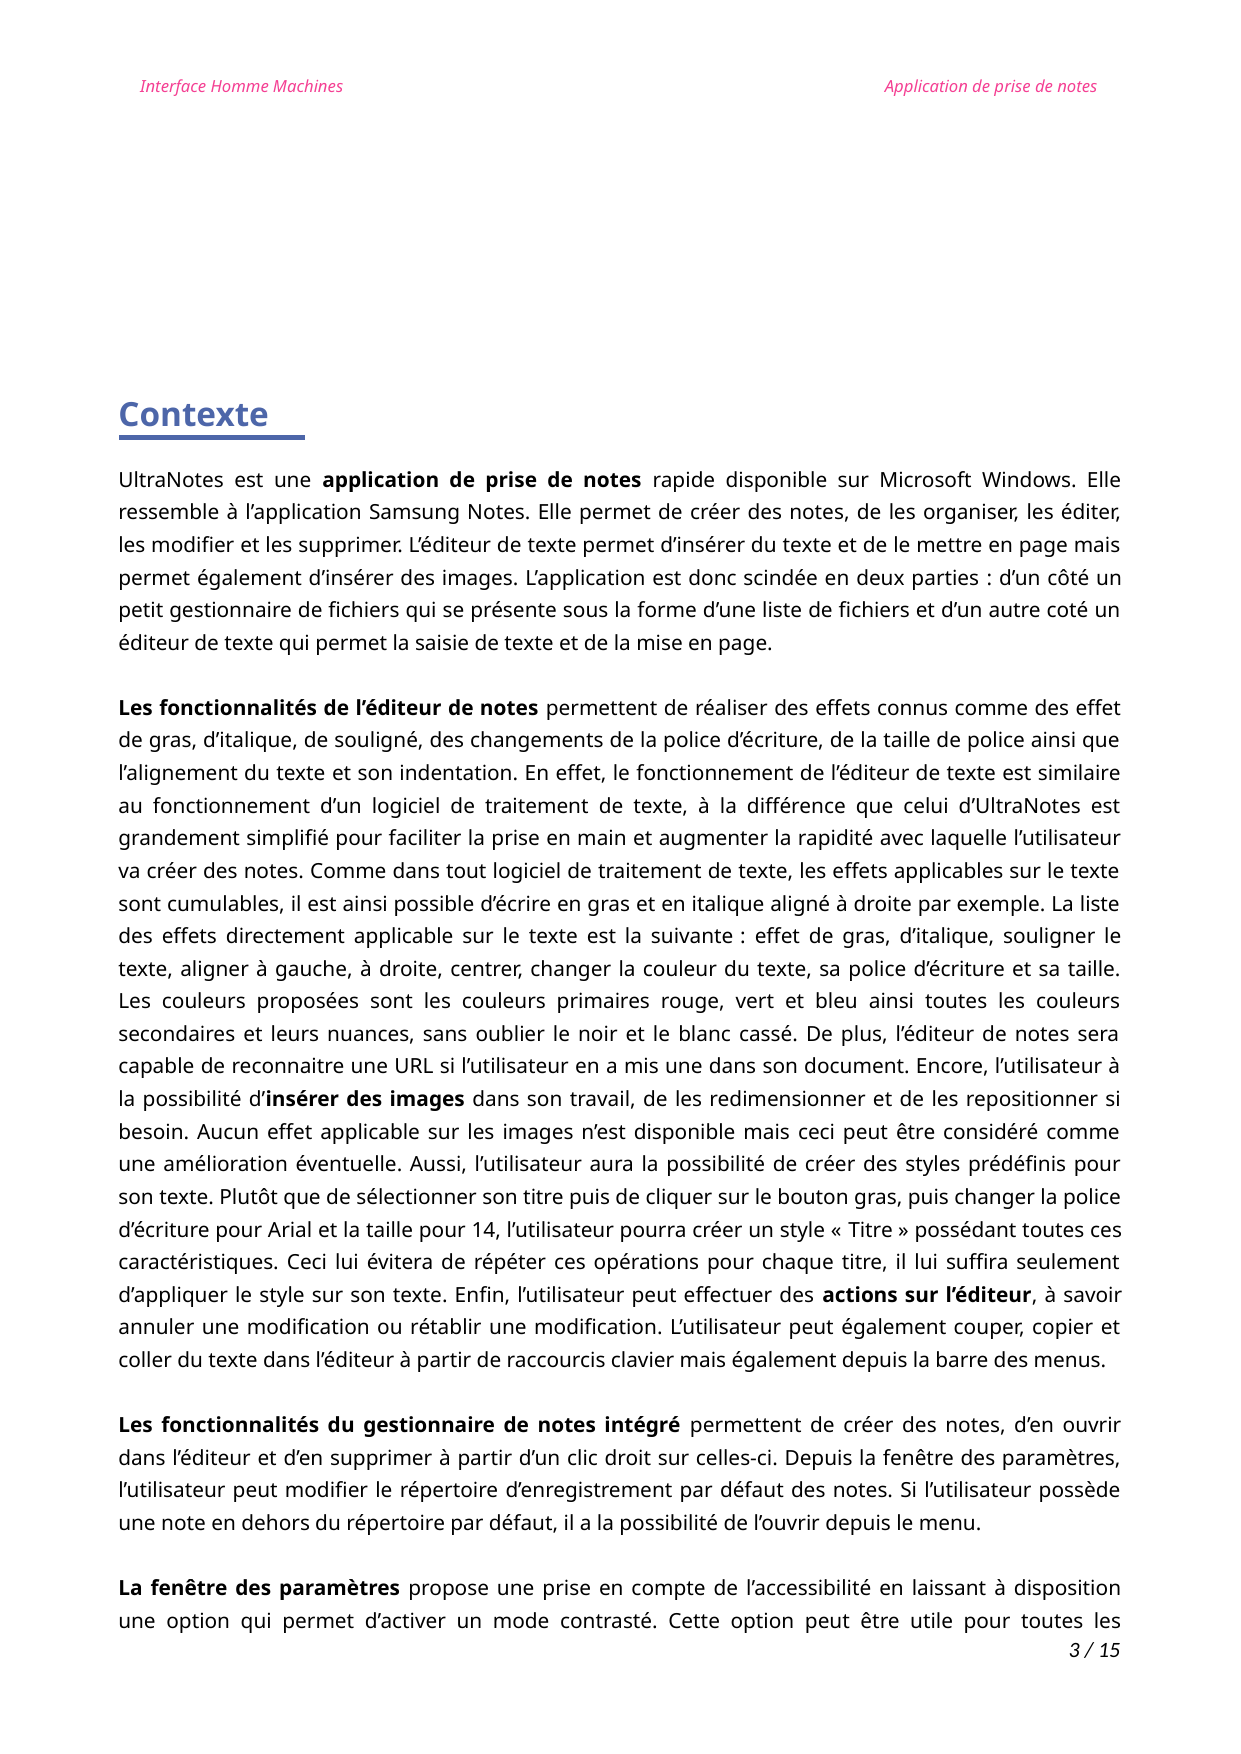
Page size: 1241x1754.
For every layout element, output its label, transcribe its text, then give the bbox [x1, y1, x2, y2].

text Contexte [118, 391, 1122, 436]
text Les fonctionnalités de l’éditeur de notes permettent de réaliser des effets connus comme des effet de gras, d’italique, de souligné, des changements de la police d’écriture, de la taille de police ainsi que l’alignement du texte et son indentation. En effet, le fonctionnement de l’éditeur de texte est similaire au fonctionnement d’un logiciel de traitement de texte, à la différence que celui d’UltraNotes est grandement simplifié pour faciliter la prise en main et augmenter la rapidité avec laquelle l’utilisateur va créer des notes. Comme dans tout logiciel de traitement de texte, les effets applicables sur le texte sont cumulables, il est ainsi possible d’écrire en gras et en italique aligné à droite par exemple. La liste des effets directement applicable sur le texte est la suivante : effet de gras, d’italique, souligner le texte, aligner à gauche, à droite, centrer, changer la couleur du texte, sa police d’écriture et sa taille. Les couleurs proposées sont les couleurs primaires rouge, vert et bleu ainsi toutes les couleurs secondaires et leurs nuances, sans oublier le noir et le blanc cassé. De plus, l’éditeur de notes sera capable de reconnaitre une URL si l’utilisateur en a mis une dans son document. Encore, l’utilisateur à la possibilité d’insérer des images dans son travail, de les redimensionner et de les repositionner si besoin. Aucun effet applicable sur les images n’est disponible mais ceci peut être considéré comme une amélioration éventuelle. Aussi, l’utilisateur aura la possibilité de créer des styles prédéfinis pour son texte. Plutôt que de sélectionner son titre puis de cliquer sur le bouton gras, puis changer la police d’écriture pour Arial et la taille pour 14, l’utilisateur pourra créer un style « Titre » possédant toutes ces caractéristiques. Ceci lui évitera de répéter ces opérations pour chaque titre, il lui suffira seulement d’appliquer le style sur son texte. Enfin, l’utilisateur peut effectuer des actions sur l’éditeur, à savoir annuler une modification ou rétablir une modification. L’utilisateur peut également couper, copier et coller du texte dans l’éditeur à partir de raccourcis clavier mais également depuis la barre des menus. [118, 693, 1122, 1373]
text La fenêtre des paramètres propose une prise en compte de l’accessibilité en laissant à disposition une option qui permet d’activer un mode contrasté. Cette option peut être utile pour toutes les [118, 1573, 1122, 1634]
text Les fonctionnalités du gestionnaire de notes intégré permettent de créer des notes, d’en ouvrir dans l’éditeur et d’en supprimer à partir d’un clic droit sur celles-ci. Depuis la fenêtre des paramètres, l’utilisateur peut modifier le répertoire d’enregistrement par défaut des notes. Si l’utilisateur possède une note en dehors du répertoire par défaut, il a la possibilité de l’ouvrir depuis le menu. [118, 1410, 1122, 1537]
text UltraNotes est une application de prise de notes rapide disponible sur Microsoft Windows. Elle ressemble à l’application Samsung Notes. Elle permet de créer des notes, de les organiser, les éditer, les modifier et les supprimer. L’éditeur de texte permet d’insérer du texte et de le mettre en page mais permet également d’insérer des images. L’application est donc scindée en deux parties : d’un côté un petit gestionnaire de fichiers qui se présente sous la forme d’une liste de fichiers et d’un autre coté un éditeur de texte qui permet la saisie de texte et de la mise en page. [118, 465, 1122, 656]
